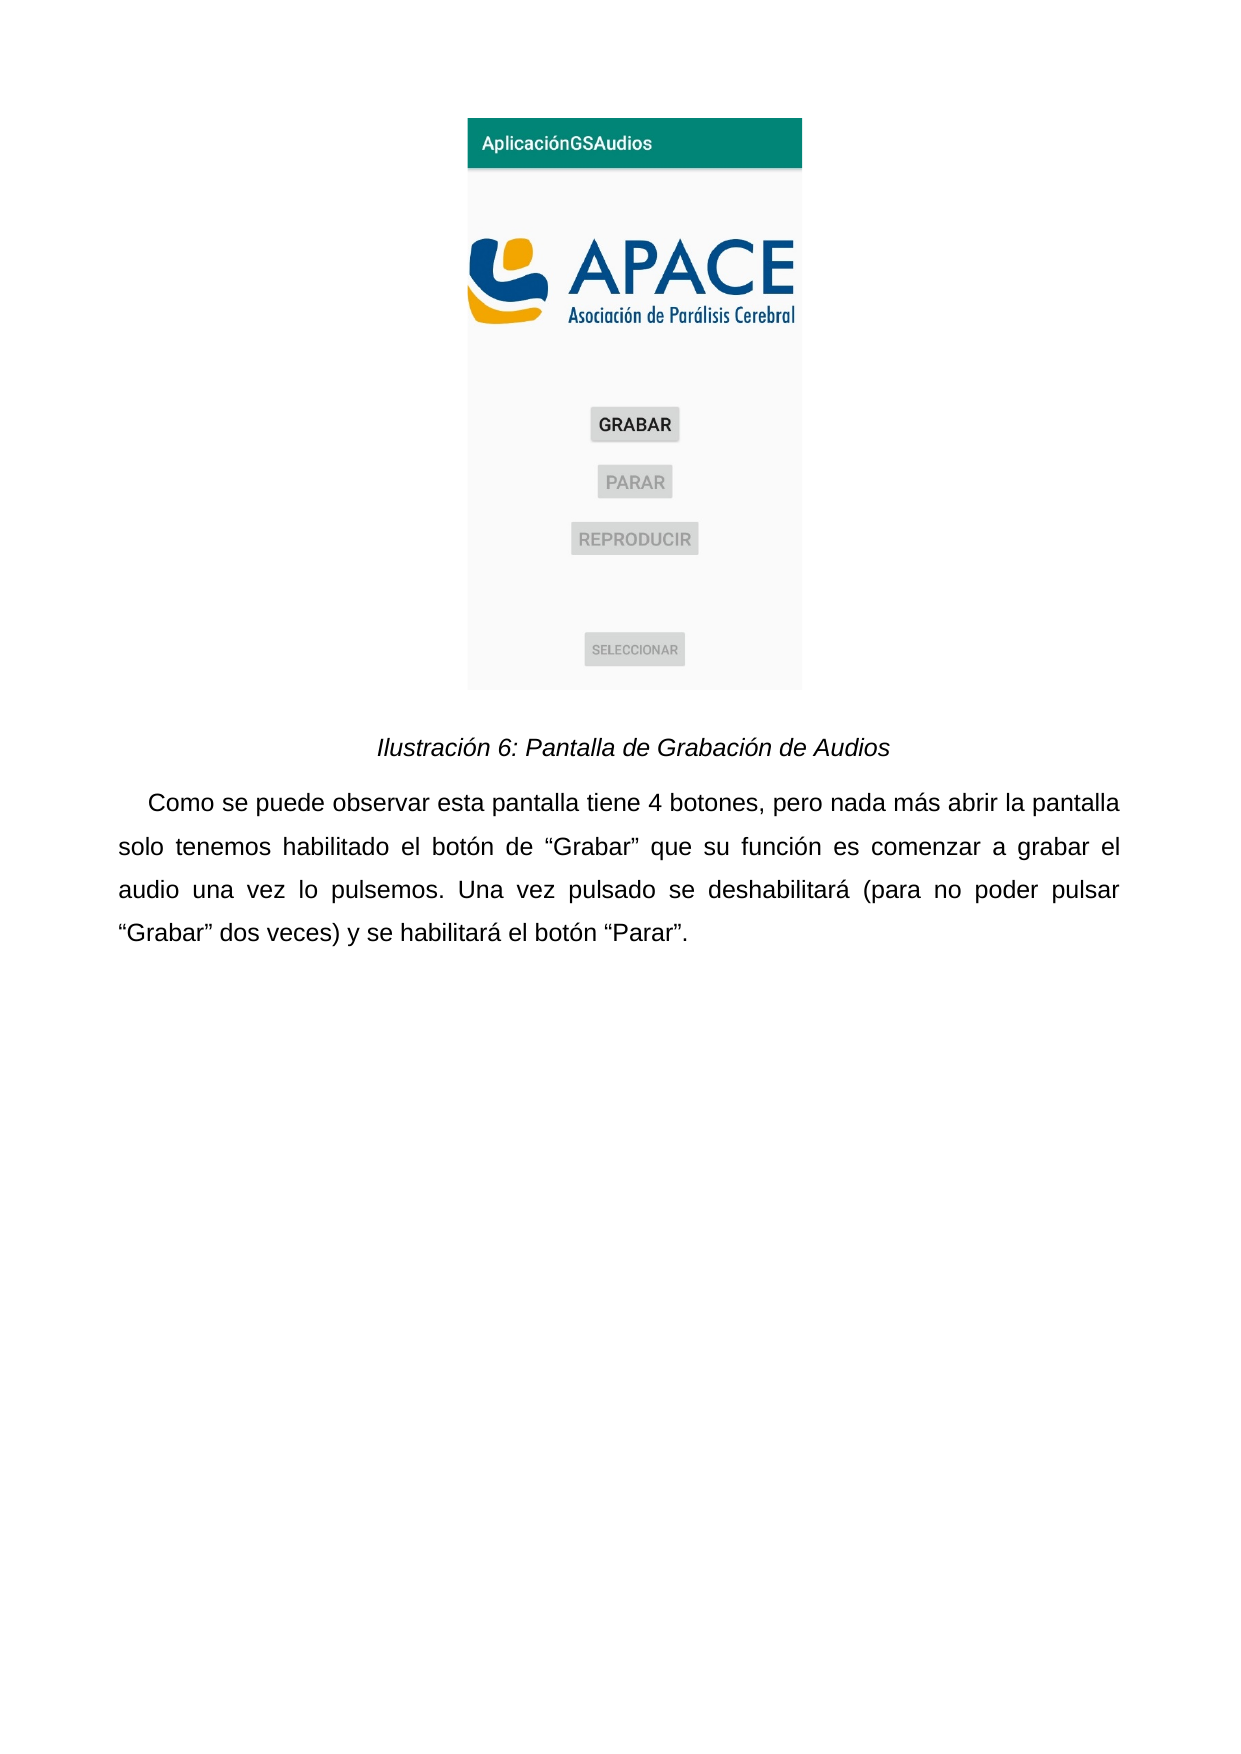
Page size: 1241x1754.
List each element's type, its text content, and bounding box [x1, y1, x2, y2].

text Ilustración 6: Pantalla de Grabación de Audios [118, 733, 1122, 762]
text Como se puede observar esta pantalla tiene 4 botones, pero nada más abrir la pantalla solo tenemos habilitado el botón de “Grabar” que su función es comenzar a grabar el audio una vez lo pulsemos. Una vez pulsado se deshabilitará (para no poder pulsar “Grabar” dos veces) y se habilitará el botón “Parar”. [118, 788, 1122, 947]
